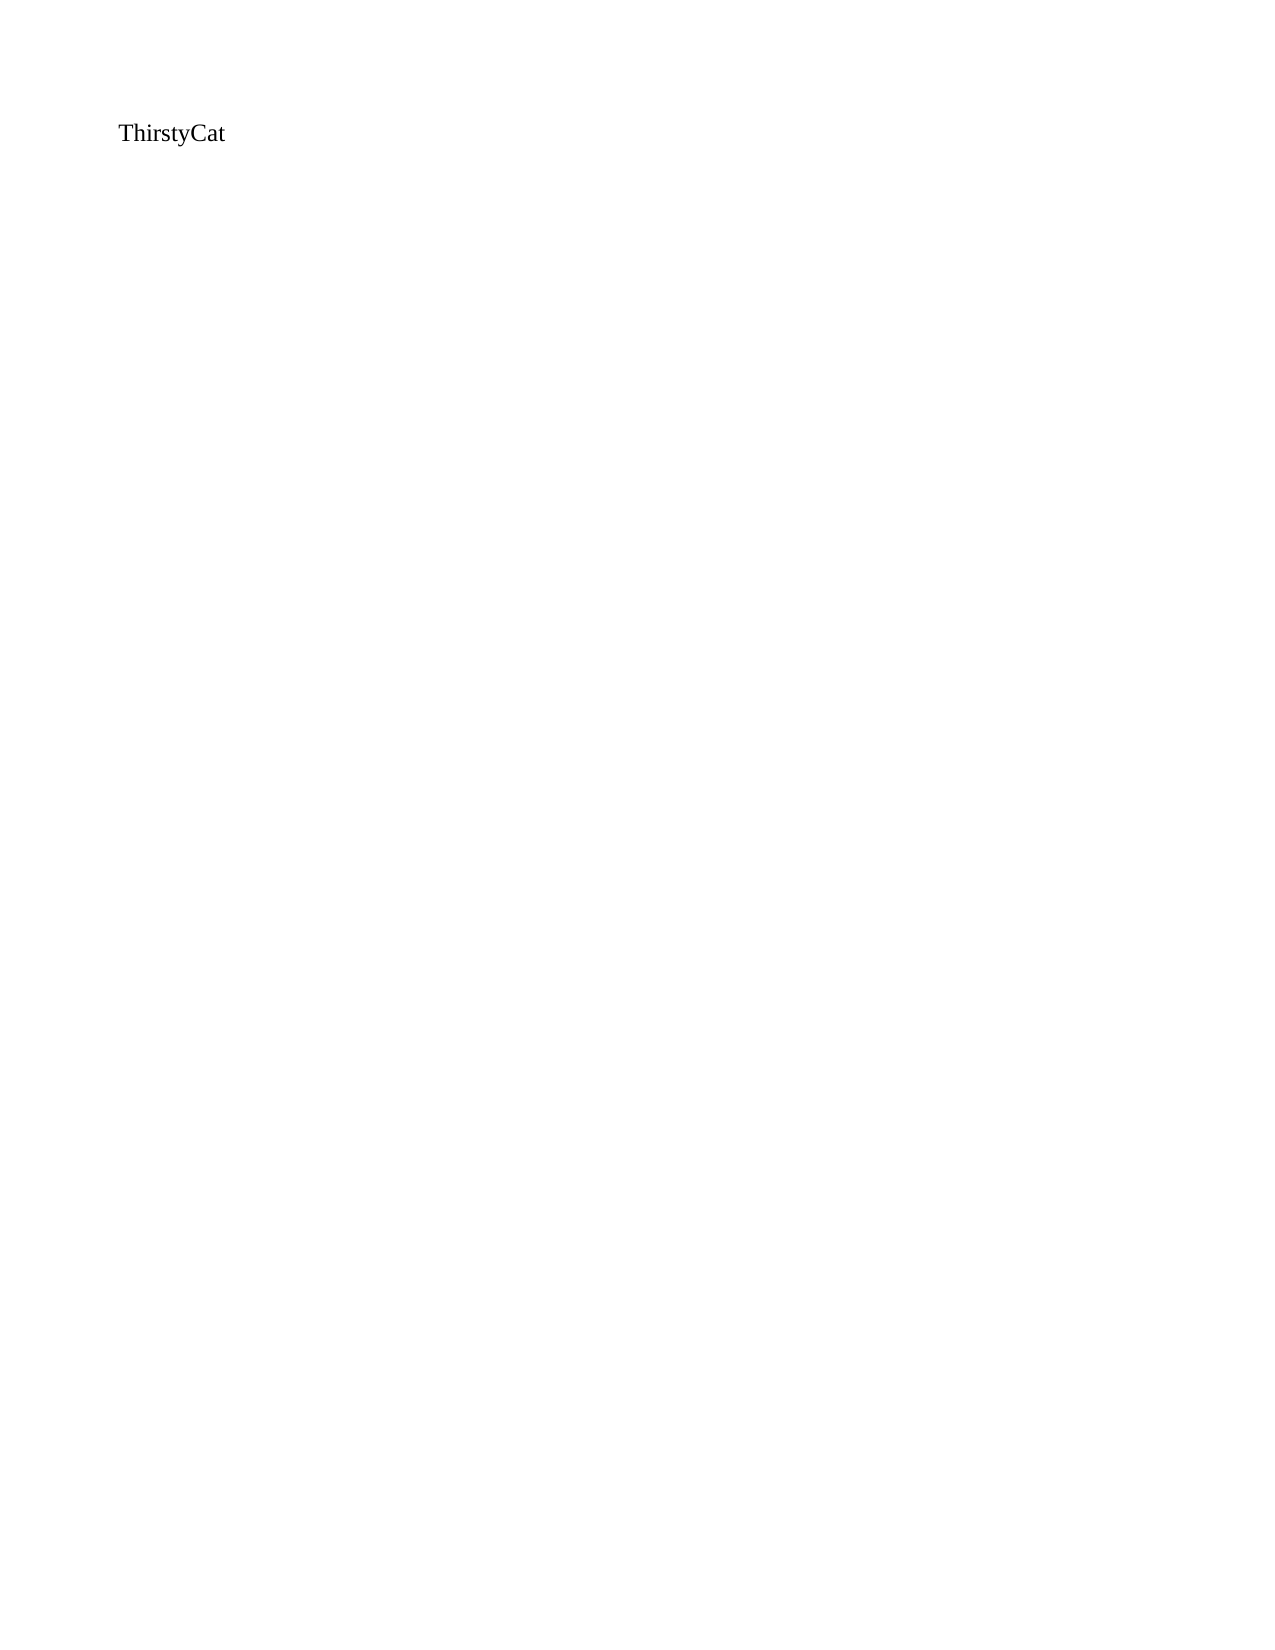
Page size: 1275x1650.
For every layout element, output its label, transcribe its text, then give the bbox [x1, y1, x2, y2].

text ThirstyCat [118, 118, 1157, 147]
